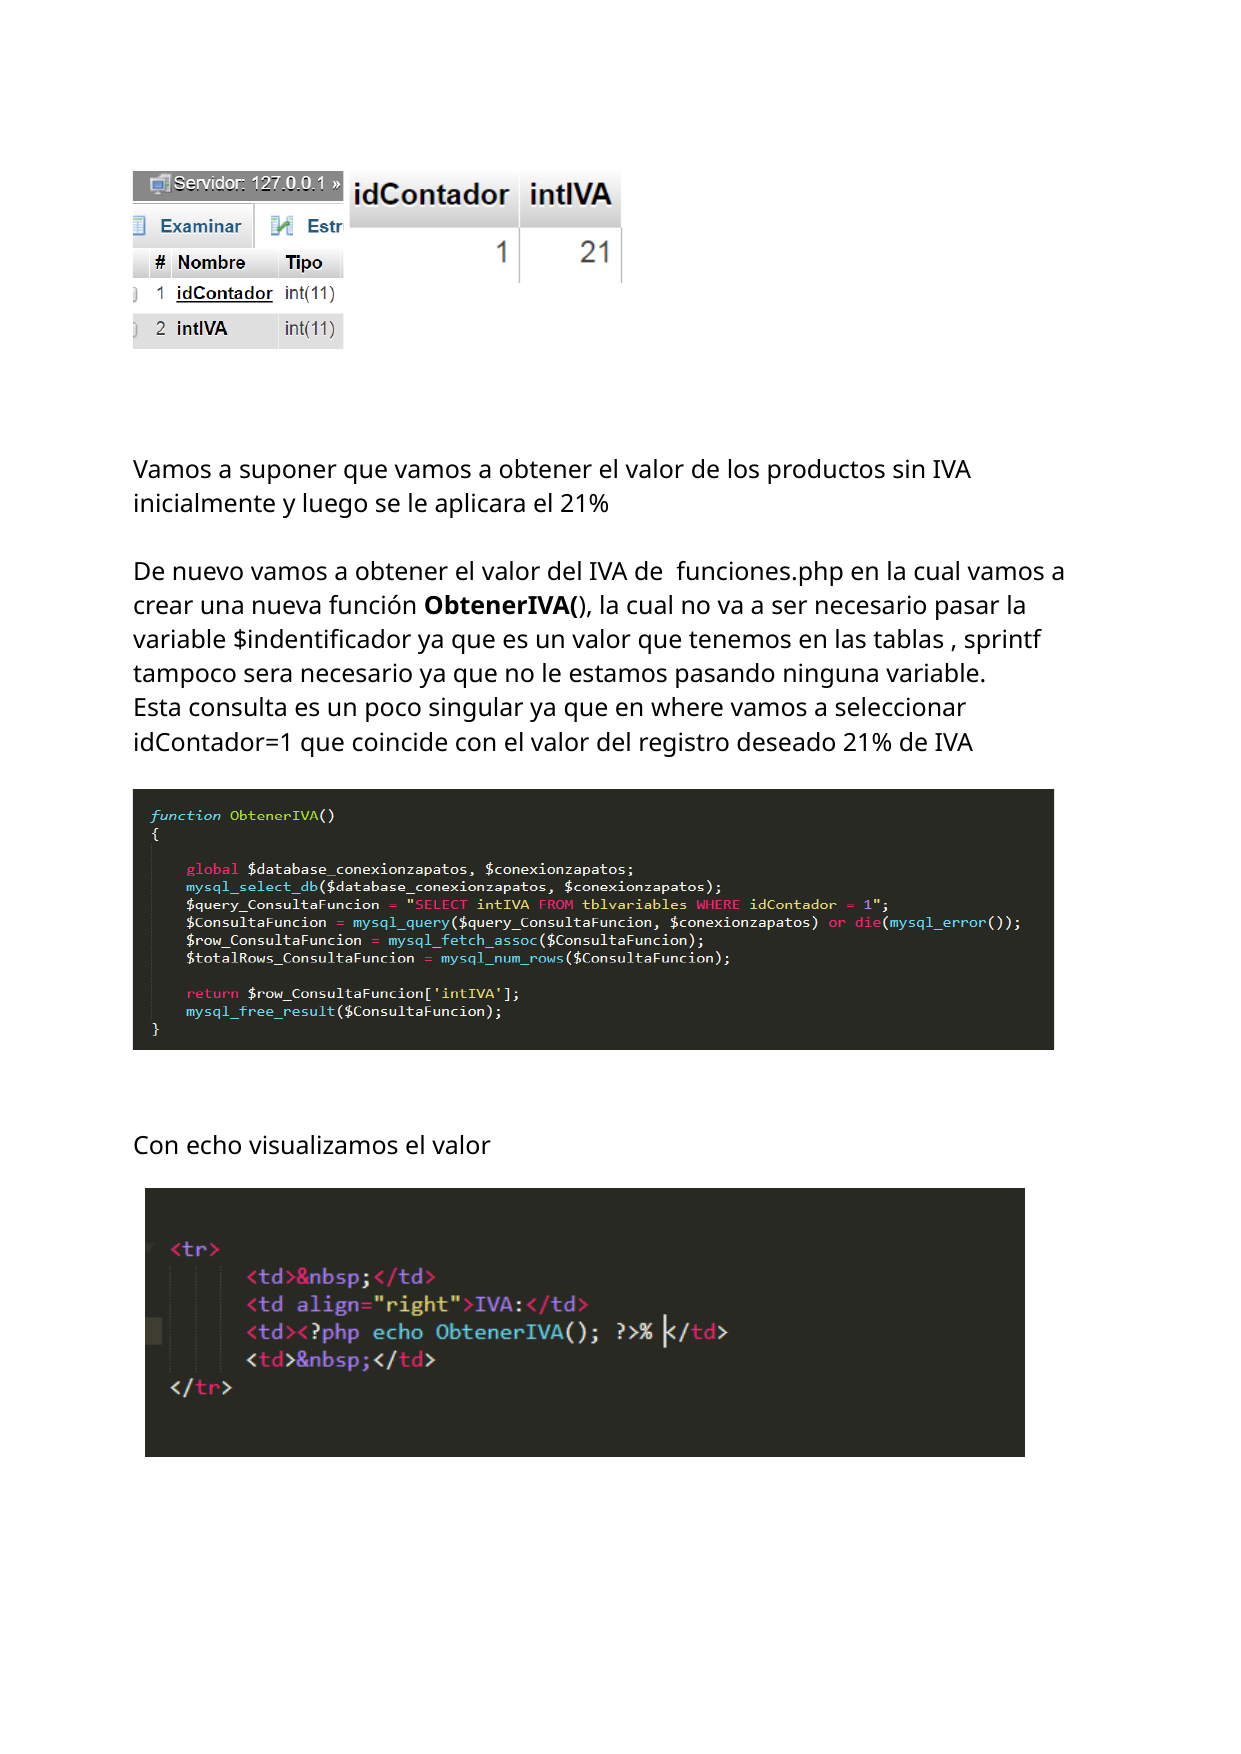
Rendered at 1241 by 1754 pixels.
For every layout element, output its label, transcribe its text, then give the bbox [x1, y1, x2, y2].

picture [132, 789, 1055, 1050]
text Con echo visualizamos el valor [133, 1128, 1119, 1162]
text Esta consulta es un poco singular ya que en where vamos a seleccionar idContador=1 que coincide con el valor del registro deseado 21% de IVA [133, 690, 1119, 758]
text Vamos a suponer que vamos a obtener el valor de los productos sin IVA inicialmente y luego se le aplicara el 21% [133, 452, 1119, 520]
picture [145, 1188, 1025, 1457]
picture [349, 171, 630, 283]
picture [132, 171, 344, 350]
text De nuevo vamos a obtener el valor del IVA de funciones.php en la cual vamos a crear una nueva función ObtenerIVA(), la cual no va a ser necesario pasar la variable $indentificador ya que es un valor que tenemos en las tablas , sprintf tampoco sera necesario ya que no le estamos pasando ninguna variable. [133, 554, 1119, 690]
